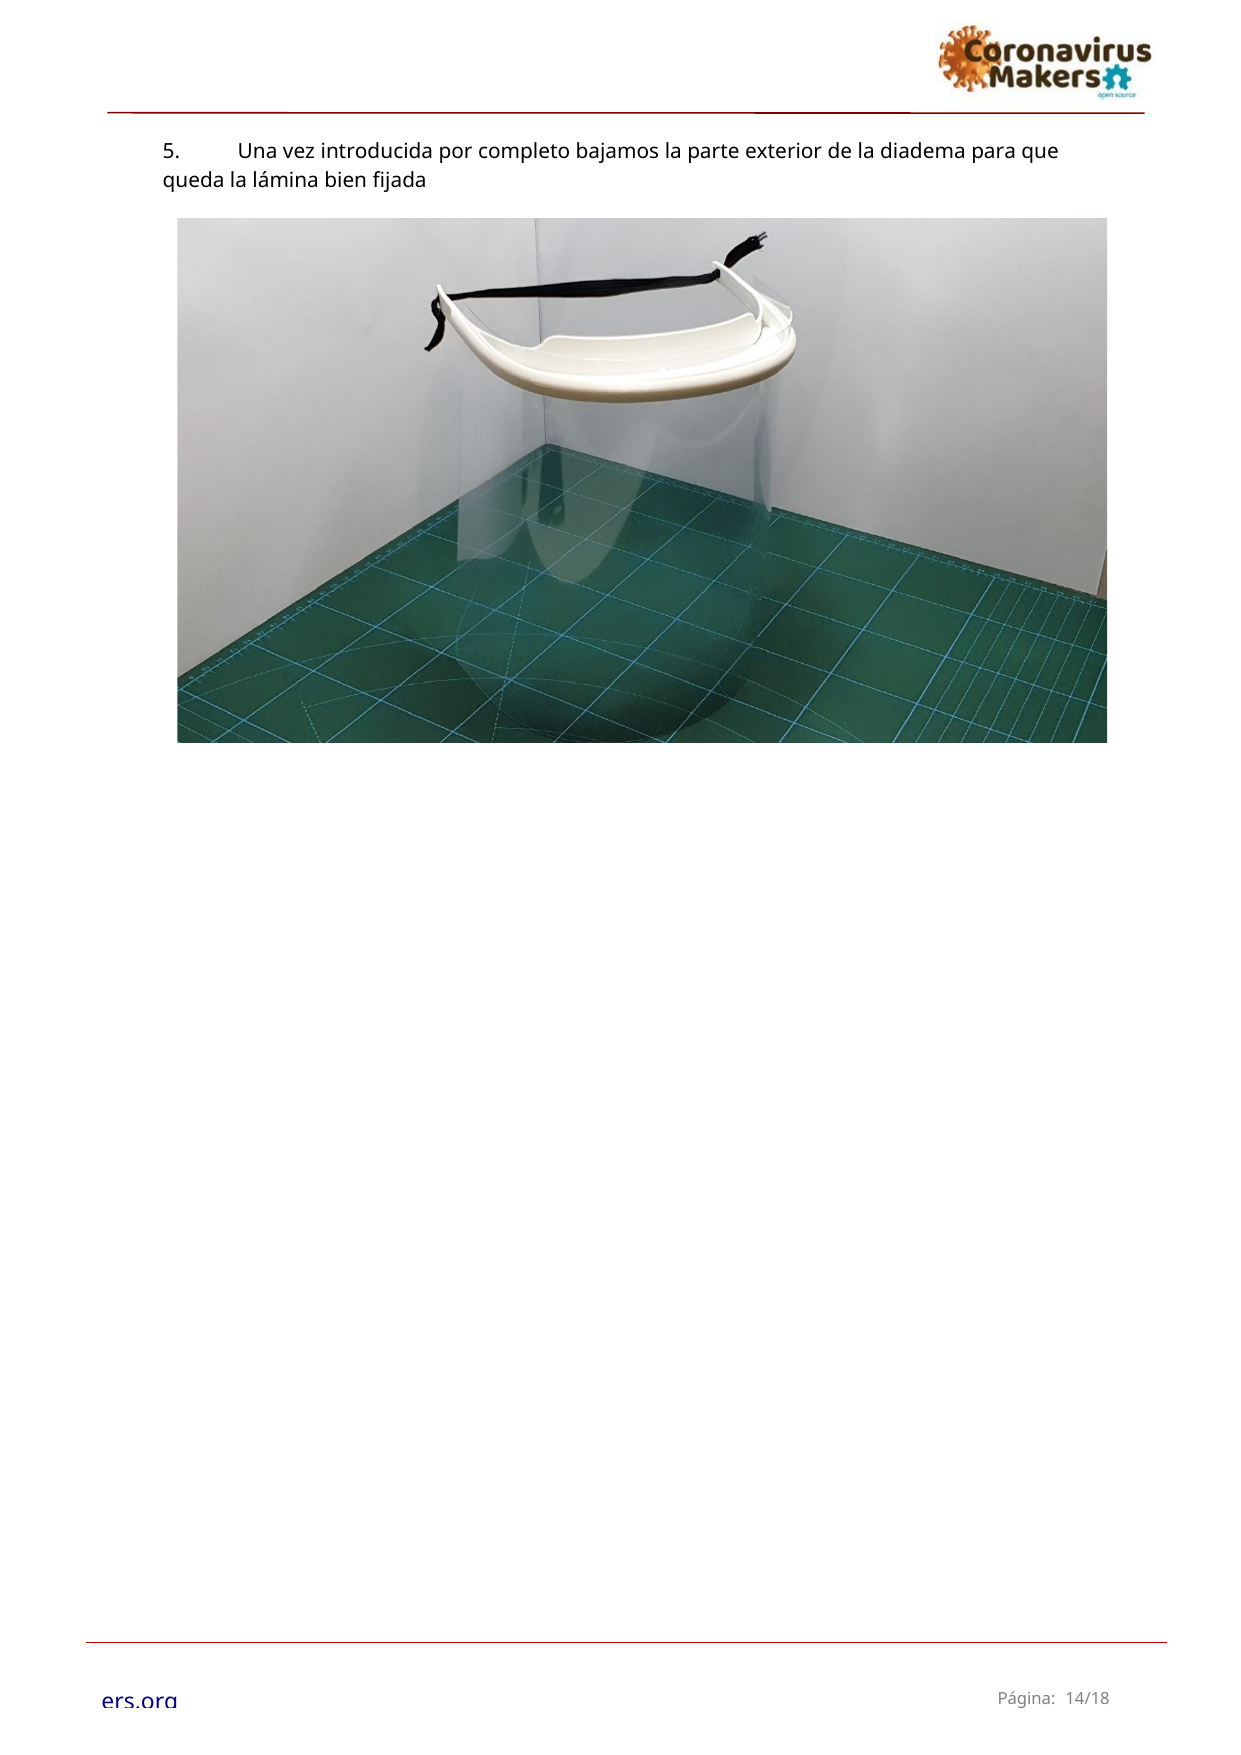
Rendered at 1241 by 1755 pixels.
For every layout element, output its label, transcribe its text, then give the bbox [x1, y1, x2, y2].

list Una vez introducida por completo bajamos la parte exterior de la diadema para que queda la lámina bien fijada [162, 137, 1123, 193]
